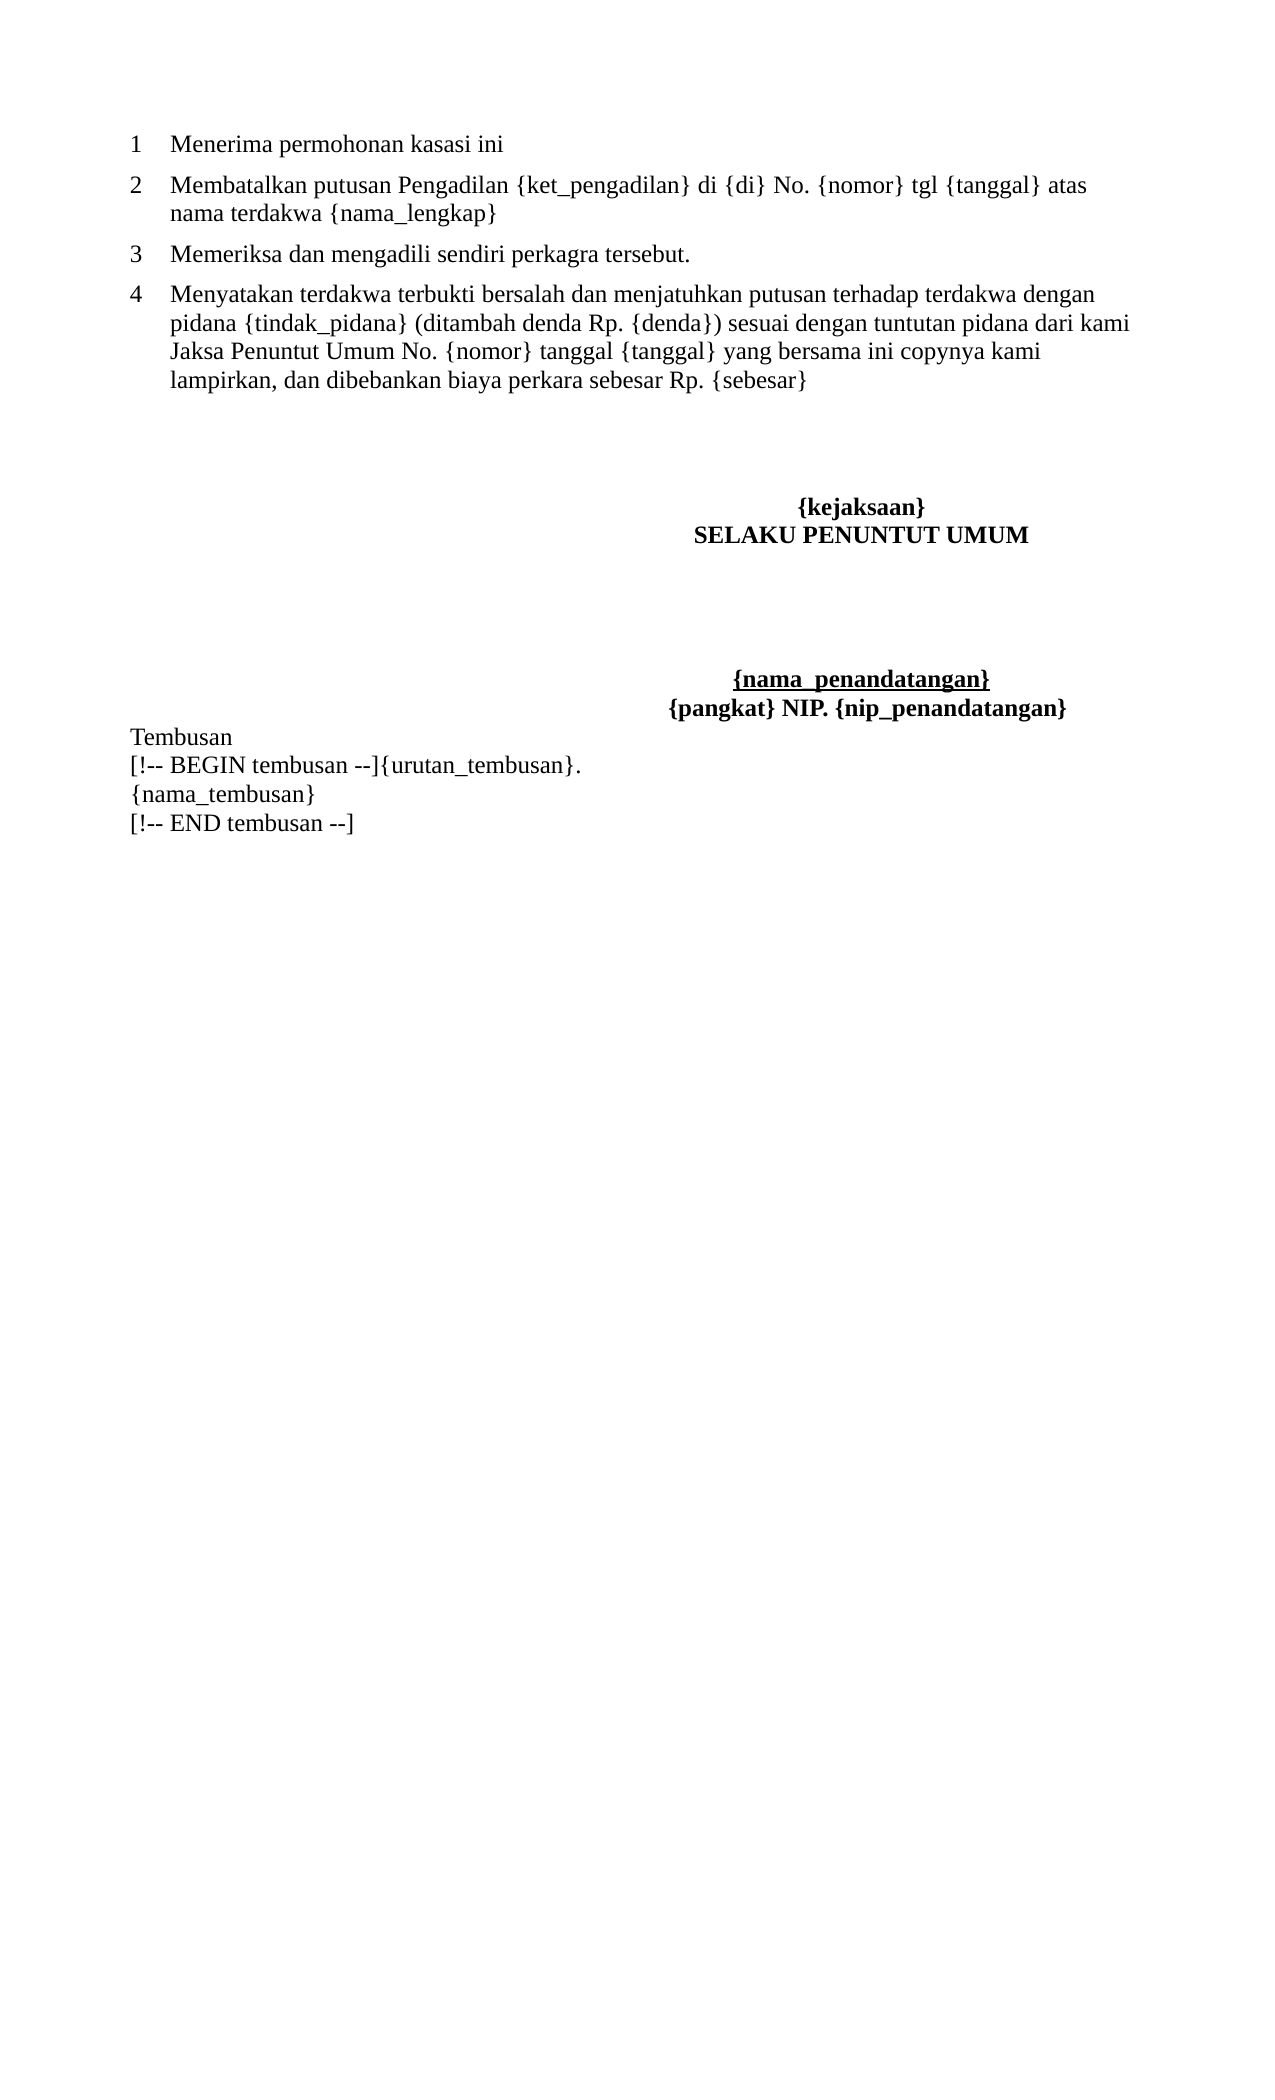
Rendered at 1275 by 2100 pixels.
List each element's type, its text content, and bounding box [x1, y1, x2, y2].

table_header Menerima permohonan kasasi ini [164, 124, 1151, 164]
text Tembusan [130, 722, 1157, 750]
table_cell 3 [124, 233, 164, 273]
text [!-- END tembusan --] [130, 808, 1157, 837]
table_cell Memeriksa dan mengadili sendiri perkagra tersebut. [164, 233, 1151, 273]
text {nama_tembusan} [130, 779, 1157, 808]
text [!-- BEGIN tembusan --]{urutan_tembusan}. [130, 750, 1157, 779]
table_header {kejaksaan} SELAKU PENUNTUT UMUM {nama_penandatangan} {pangkat} NIP. {nip_penandatangan} [565, 492, 1157, 722]
table_cell Membatalkan putusan Pengadilan {ket_pengadilan} di {di} No. {nomor} tgl {tanggal} atas nama terdakwa {nama_lengkap} [164, 164, 1151, 233]
table_cell 2 [124, 164, 164, 233]
table_header [239, 492, 565, 722]
table_cell Menyatakan terdakwa terbukti bersalah dan menjatuhkan putusan terhadap terdakwa dengan pidana {tindak_pidana} (ditambah denda Rp. {denda}) sesuai dengan tuntutan pidana dari kami Jaksa Penuntut Umum No. {nomor} tanggal {tanggal} yang bersama ini copynya kami lampirkan, dan dibebankan biaya perkara sebesar Rp. {sebesar} [164, 273, 1151, 400]
table_header [118, 118, 1157, 434]
table_header [118, 492, 239, 722]
table_cell 4 [124, 273, 164, 400]
table_header 1 [124, 124, 164, 164]
